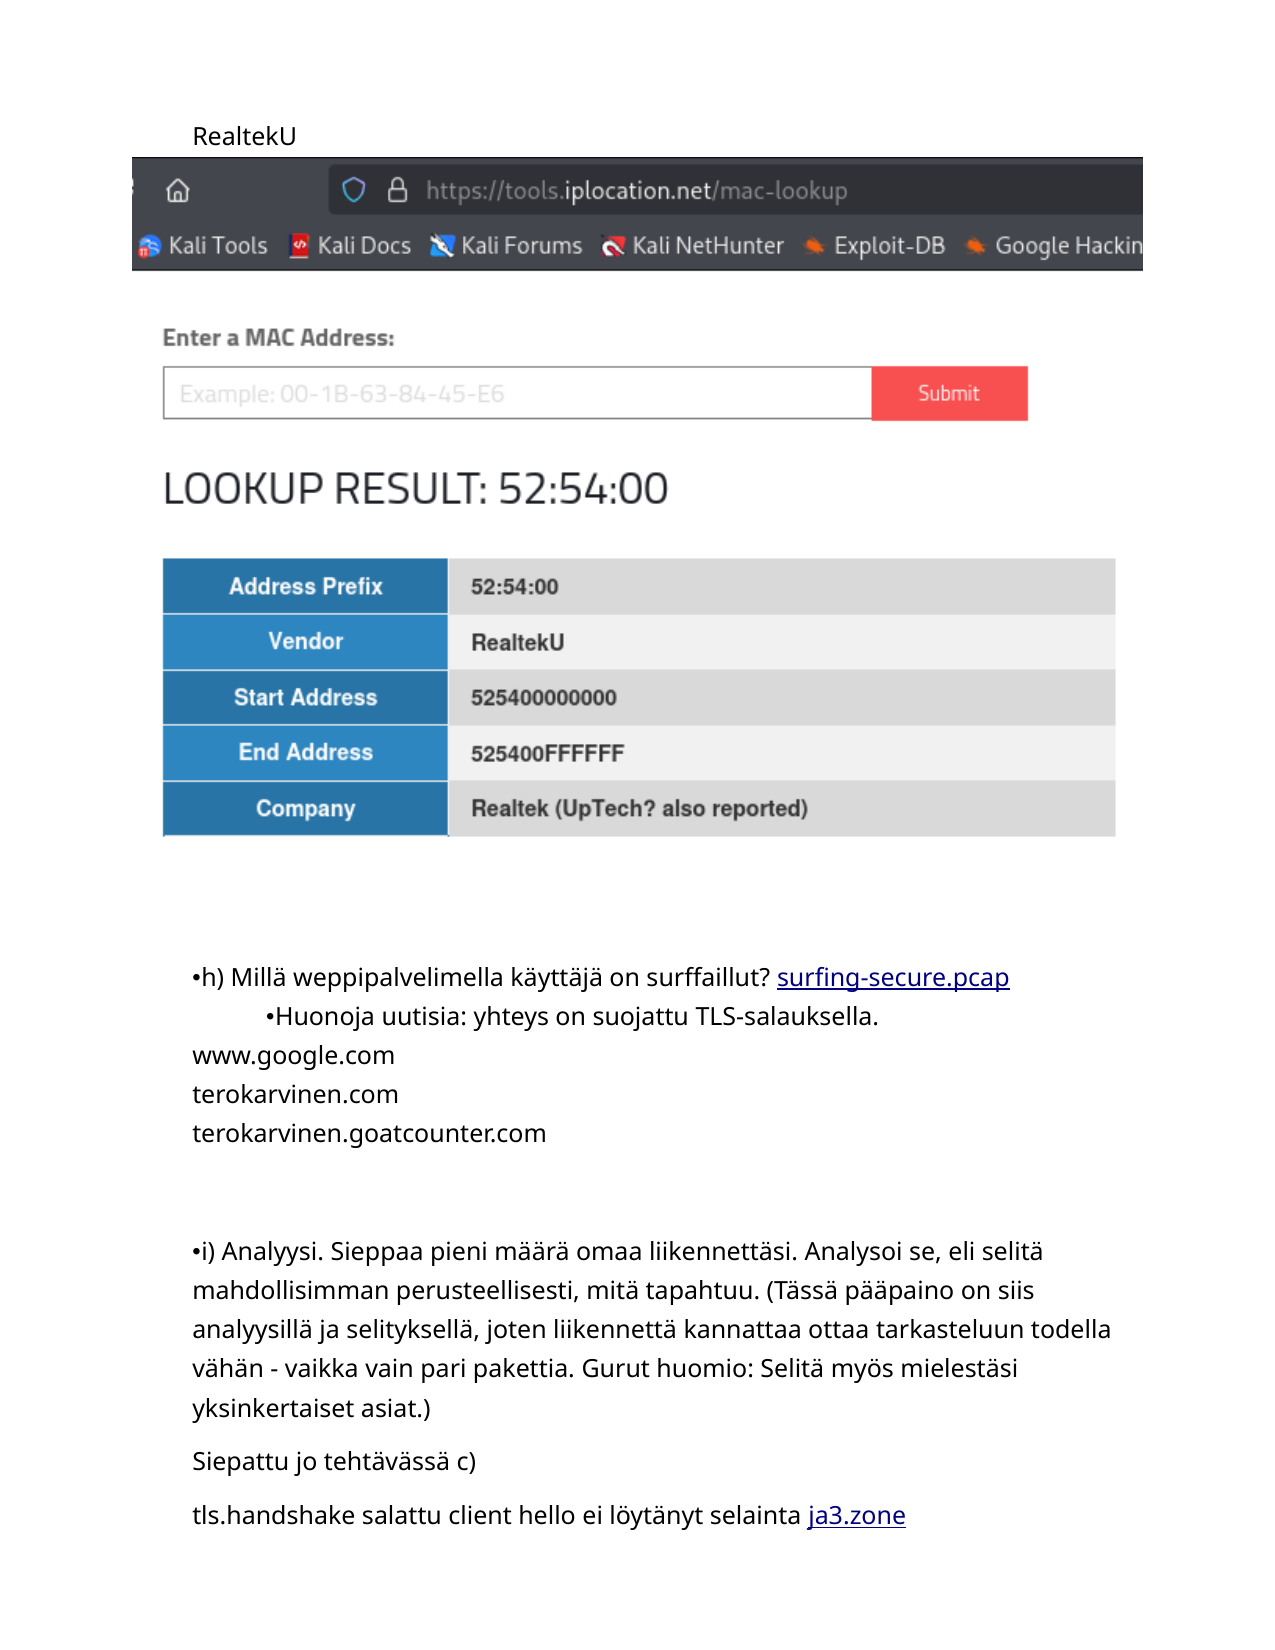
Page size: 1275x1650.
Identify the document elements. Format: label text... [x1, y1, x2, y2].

list tls.handshake salattu client hello ei löytänyt selainta ja3.zone [118, 1498, 1157, 1532]
list Huonoja uutisia: yhteys on suojattu TLS-salauksella. [118, 999, 1157, 1033]
list Siepattu jo tehtävässä c) [118, 1444, 1157, 1478]
text www.google.com [118, 1038, 1157, 1072]
list i) Analyysi. Sieppaa pieni määrä omaa liikennettäsi. Analysoi se, eli selitä mahdollisimman perusteellisesti, mitä tapahtuu. (Tässä pääpaino on siis analyysillä ja selityksellä, joten liikennettä kannattaa ottaa tarkasteluun todella vähän - vaikka vain pari pakettia. Gurut huomio: Selitä myös mielestäsi yksinkertaiset asiat.) [118, 1234, 1157, 1424]
text terokarvinen.goatcounter.com [118, 1116, 1157, 1150]
list h) Millä weppipalvelimella käyttäjä on surffaillut? surfing-secure.pcap [118, 959, 1157, 993]
text terokarvinen.com [118, 1077, 1157, 1111]
picture [132, 157, 1143, 876]
text RealtekU [118, 118, 1157, 152]
